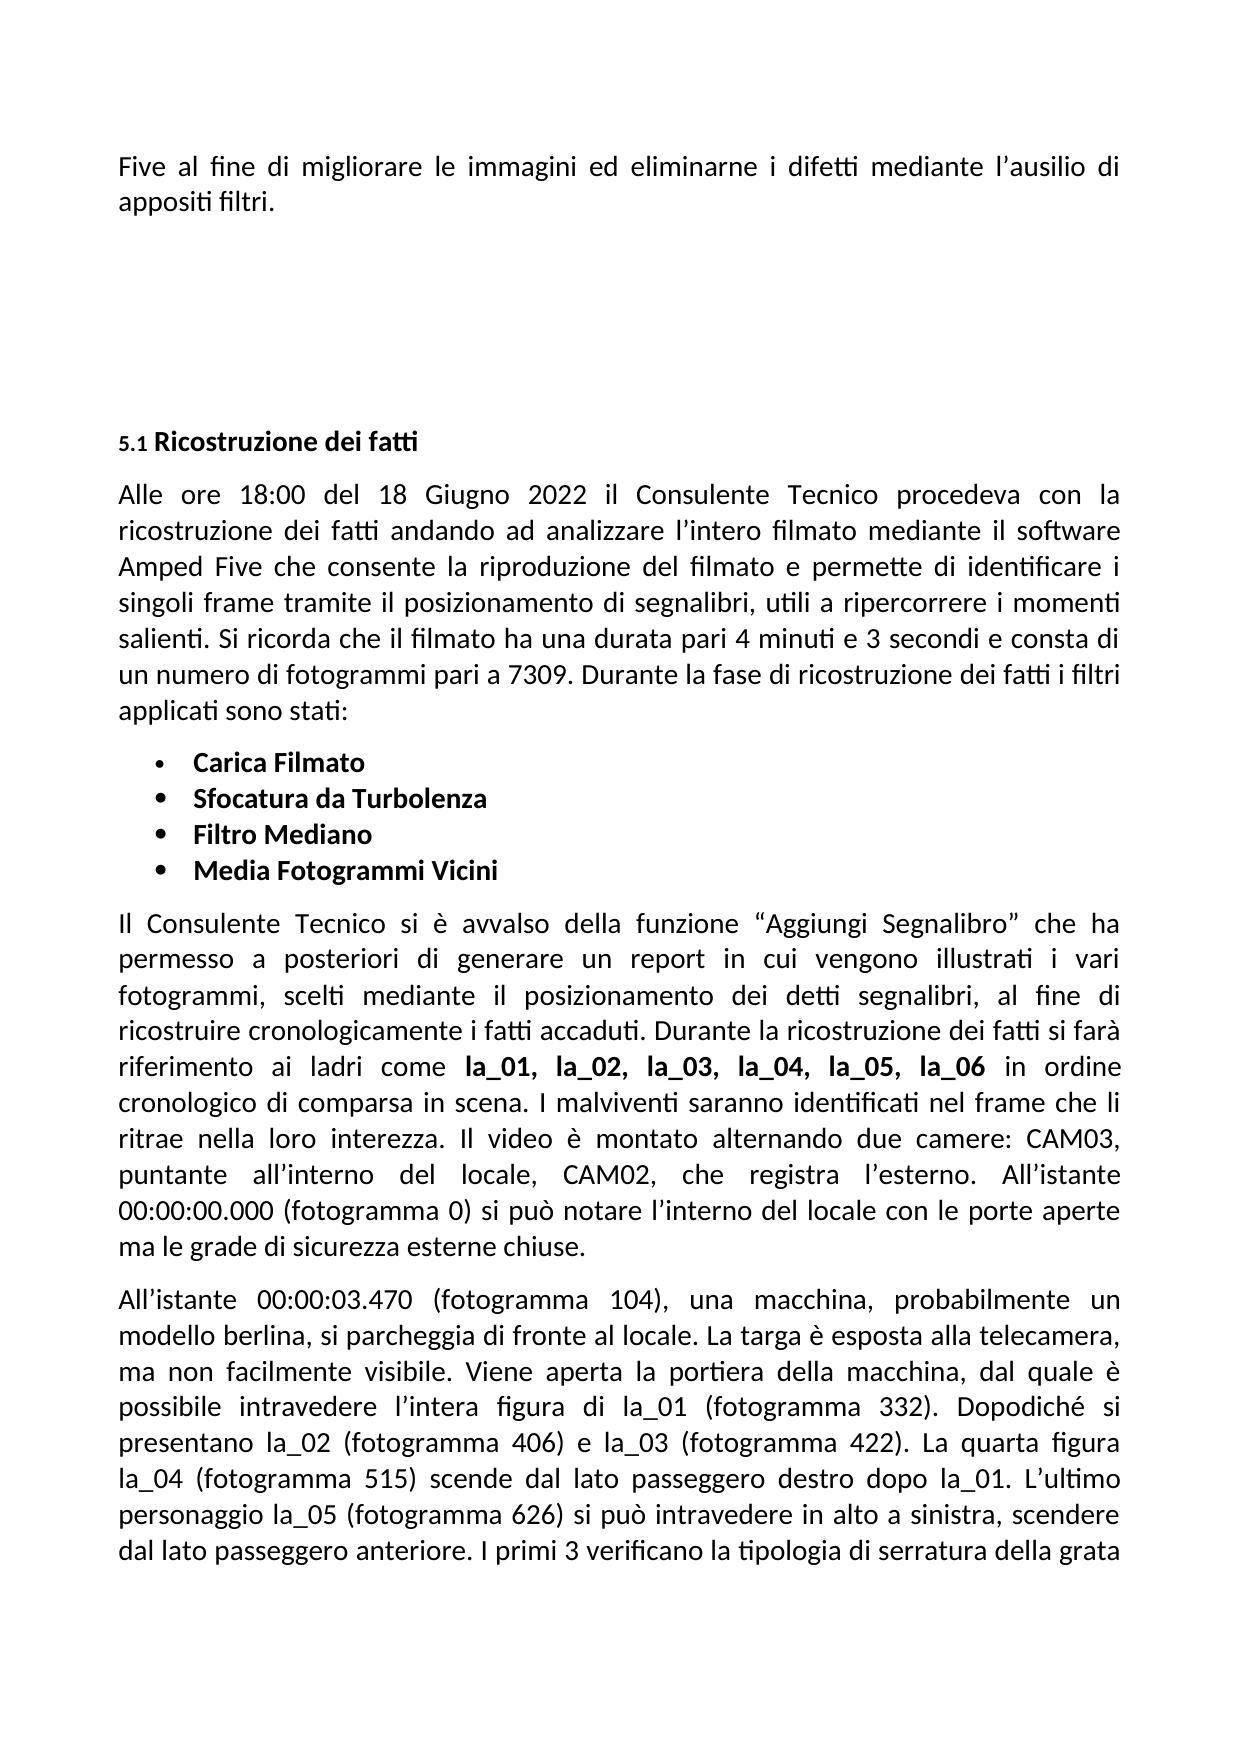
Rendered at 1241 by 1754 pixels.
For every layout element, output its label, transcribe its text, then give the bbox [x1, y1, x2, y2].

list Sfocatura da Turbolenza [156, 780, 1122, 816]
list Filtro Mediano [156, 816, 1122, 852]
text Alle ore 18:00 del 18 Giugno 2022 il Consulente Tecnico procedeva con la ricostruzione dei fatti andando ad analizzare l’intero filmato mediante il software Amped Five che consente la riproduzione del filmato e permette di identificare i singoli frame tramite il posizionamento di segnalibri, utili a ripercorrere i momenti salienti. Si ricorda che il filmato ha una durata pari 4 minuti e 3 secondi e consta di un numero di fotogrammi pari a 7309. Durante la fase di ricostruzione dei fatti i filtri applicati sono stati: [118, 476, 1122, 727]
text Il Consulente Tecnico si è avvalso della funzione “Aggiungi Segnalibro” che ha permesso a posteriori di generare un report in cui vengono illustrati i vari fotogrammi, scelti mediante il posizionamento dei detti segnalibri, al fine di ricostruire cronologicamente i fatti accaduti. Durante la ricostruzione dei fatti si farà riferimento ai ladri come la_01, la_02, la_03, la_04, la_05, la_06 in ordine cronologico di comparsa in scena. I malviventi saranno identificati nel frame che li ritrae nella loro interezza. Il video è montato alternando due camere: CAM03, puntante all’interno del locale, CAM02, che registra l’esterno. All’istante 00:00:00.000 (fotogramma 0) si può notare l’interno del locale con le porte aperte ma le grade di sicurezza esterne chiuse. [118, 905, 1122, 1264]
list Carica Filmato [156, 744, 1122, 780]
text All’istante 00:00:03.470 (fotogramma 104), una macchina, probabilmente un modello berlina, si parcheggia di fronte al locale. La targa è esposta alla telecamera, ma non facilmente visibile. Viene aperta la portiera della macchina, dal quale è possibile intravedere l’intera figura di la_01 (fotogramma 332). Dopodiché si presentano la_02 (fotogramma 406) e la_03 (fotogramma 422). La quarta figura la_04 (fotogramma 515) scende dal lato passeggero destro dopo la_01. L’ultimo personaggio la_05 (fotogramma 626) si può intravedere in alto a sinistra, scendere dal lato passeggero anteriore. I primi 3 verificano la tipologia di serratura della grata [118, 1281, 1122, 1568]
text 5.1 Ricostruzione dei fatti [118, 423, 1122, 459]
list Media Fotogrammi Vicini [156, 852, 1122, 888]
text Five al fine di migliorare le immagini ed eliminarne i difetti mediante l’ausilio di appositi filtri. [118, 148, 1122, 219]
